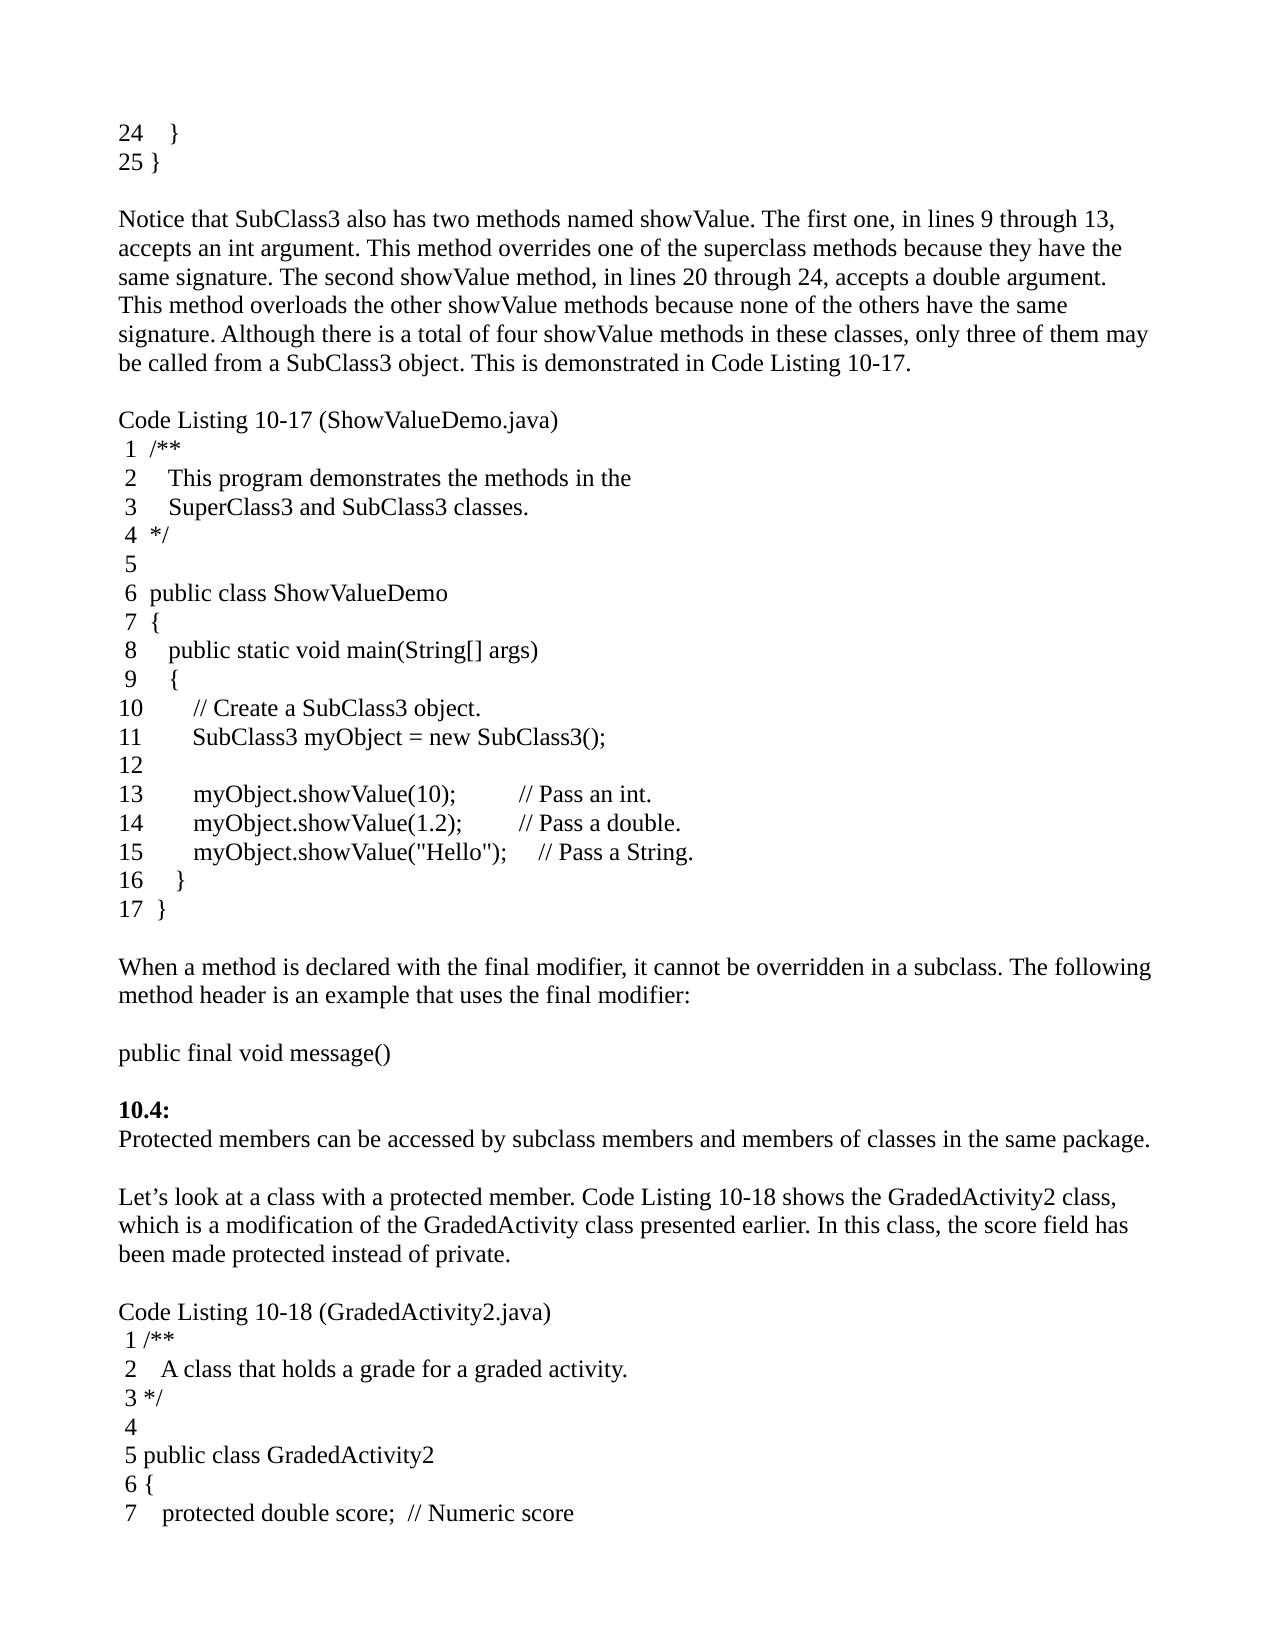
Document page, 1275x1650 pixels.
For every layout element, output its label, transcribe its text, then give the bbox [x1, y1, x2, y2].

text 14 myObject.showValue(1.2); // Pass a double. [118, 808, 1157, 837]
text When a method is declared with the final modifier, it cannot be overridden in a subclass. The following method header is an example that uses the final modifier: [118, 952, 1157, 1009]
text Code Listing 10-17 (ShowValueDemo.java) [118, 406, 1157, 434]
text 7 { [118, 607, 1157, 636]
text 1 /** [118, 1326, 1157, 1354]
text 15 myObject.showValue("Hello"); // Pass a String. [118, 837, 1157, 866]
text 1 /** [118, 434, 1157, 463]
text 11 SubClass3 myObject = new SubClass3(); [118, 722, 1157, 751]
text 8 public static void main(String[] args) [118, 636, 1157, 664]
text 5 [118, 549, 1157, 578]
text Notice that SubClass3 also has two methods named showValue. The first one, in lines 9 through 13, accepts an int argument. This method overrides one of the superclass methods because they have the same signature. The second showValue method, in lines 20 through 24, accepts a double argument. This method overloads the other showValue methods because none of the others have the same signature. Although there is a total of four showValue methods in these classes, only three of them may be called from a SubClass3 object. This is demonstrated in Code Listing 10-17. [118, 204, 1157, 377]
text 6 { [118, 1469, 1157, 1498]
text 9 { [118, 664, 1157, 693]
text 2 This program demonstrates the methods in the [118, 463, 1157, 492]
text public final void message() [118, 1038, 1157, 1067]
text 10 // Create a SubClass3 object. [118, 693, 1157, 722]
text 4 */ [118, 521, 1157, 549]
text Let’s look at a class with a protected member. Code Listing 10-18 shows the GradedActivity2 class, which is a modification of the GradedActivity class presented earlier. In this class, the score field has been made protected instead of private. [118, 1182, 1157, 1268]
text 5 public class GradedActivity2 [118, 1441, 1157, 1469]
text 3 SuperClass3 and SubClass3 classes. [118, 492, 1157, 521]
text 7 protected double score; // Numeric score [118, 1498, 1157, 1527]
text Protected members can be accessed by subclass members and members of classes in the same package. [118, 1124, 1157, 1153]
text 12 [118, 751, 1157, 779]
text 25 } [118, 147, 1157, 176]
text 2 A class that holds a grade for a graded activity. [118, 1354, 1157, 1383]
text 10.4: [118, 1096, 1157, 1124]
text 16 } [118, 866, 1157, 894]
text 3 */ [118, 1383, 1157, 1412]
text 24 } [118, 118, 1157, 147]
text 4 [118, 1412, 1157, 1441]
text 13 myObject.showValue(10); // Pass an int. [118, 779, 1157, 808]
text 6 public class ShowValueDemo [118, 578, 1157, 607]
text 17 } [118, 894, 1157, 923]
text Code Listing 10-18 (GradedActivity2.java) [118, 1297, 1157, 1326]
